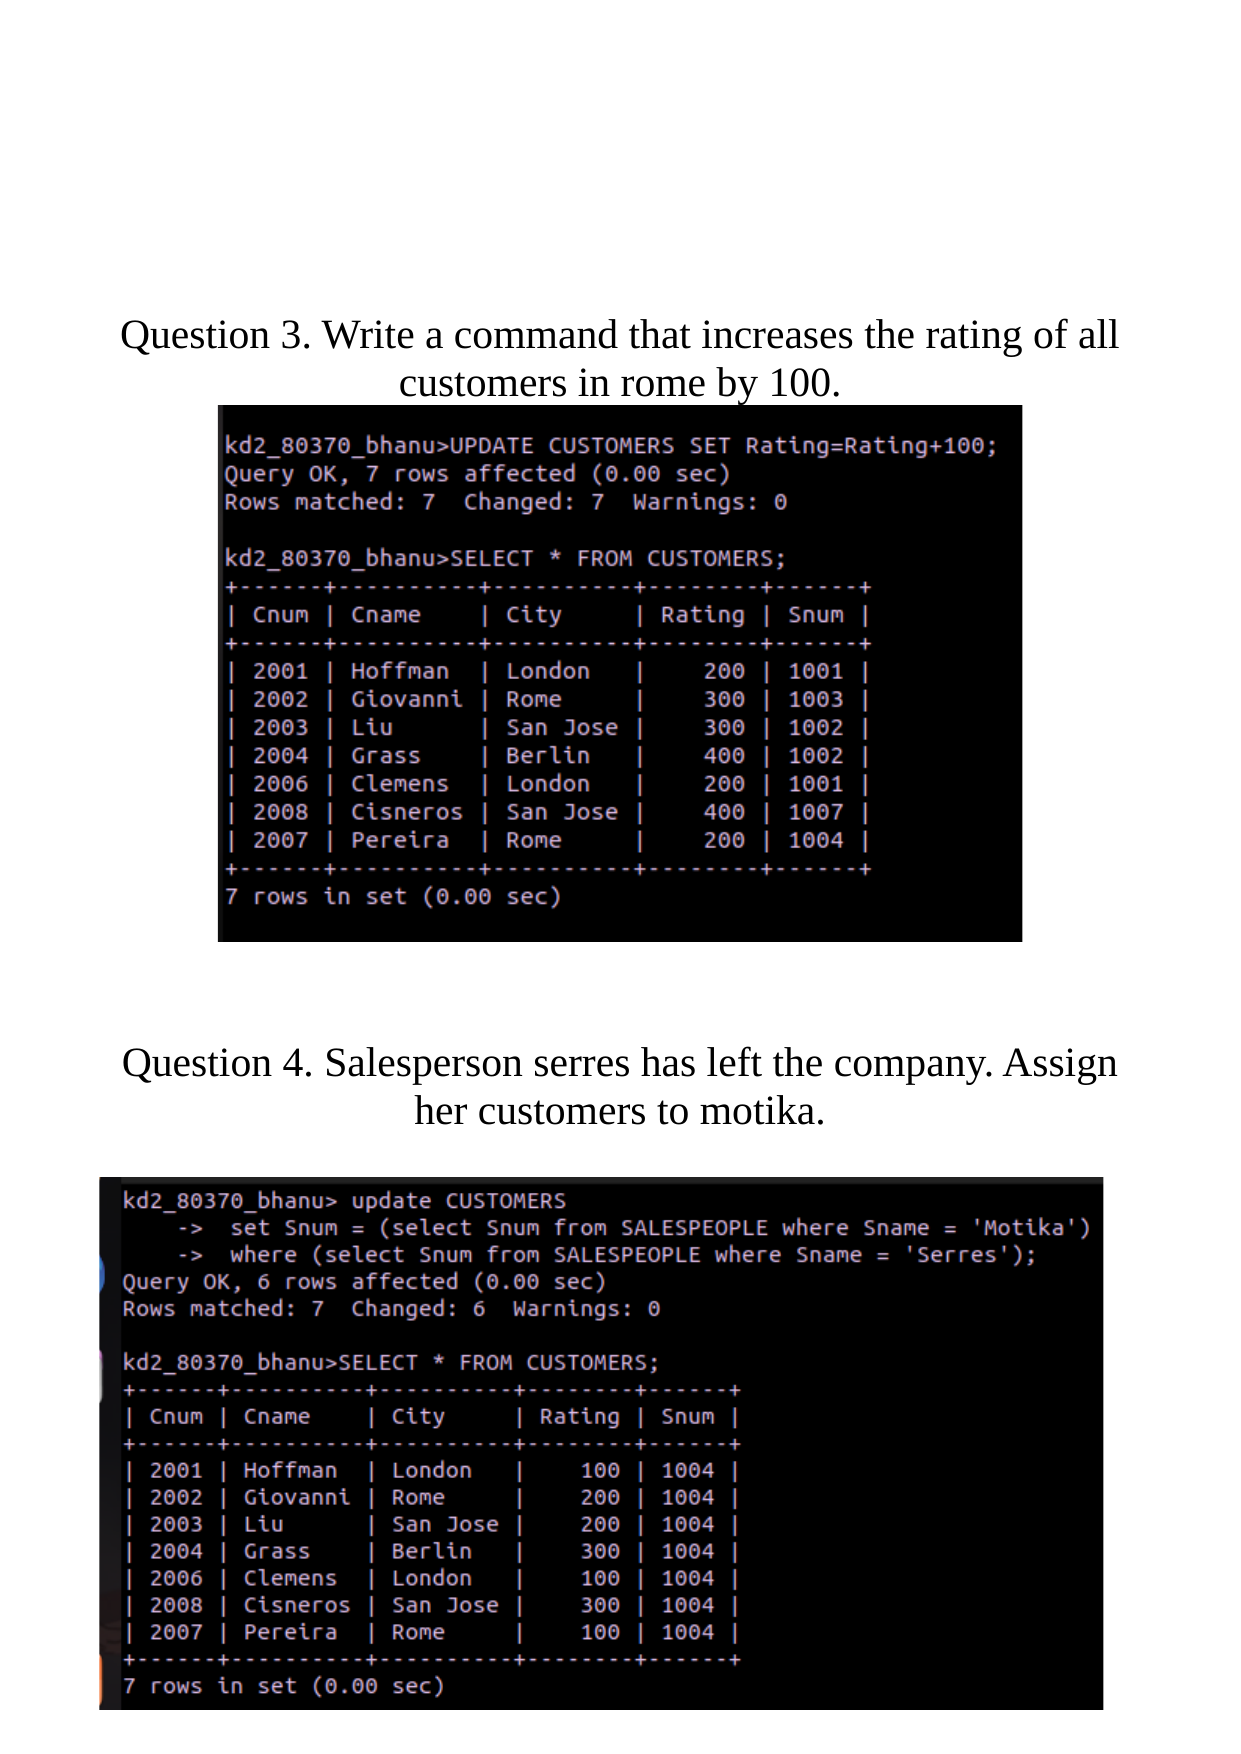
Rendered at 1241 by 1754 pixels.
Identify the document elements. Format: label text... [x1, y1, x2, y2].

picture [99, 1177, 1104, 1710]
picture [217, 405, 1023, 942]
text Question 4. Salesperson serres has left the company. Assign her customers to motika. [118, 1037, 1122, 1133]
text Question 3. Write a command that increases the rating of all customers in rome by 100. [118, 310, 1122, 406]
